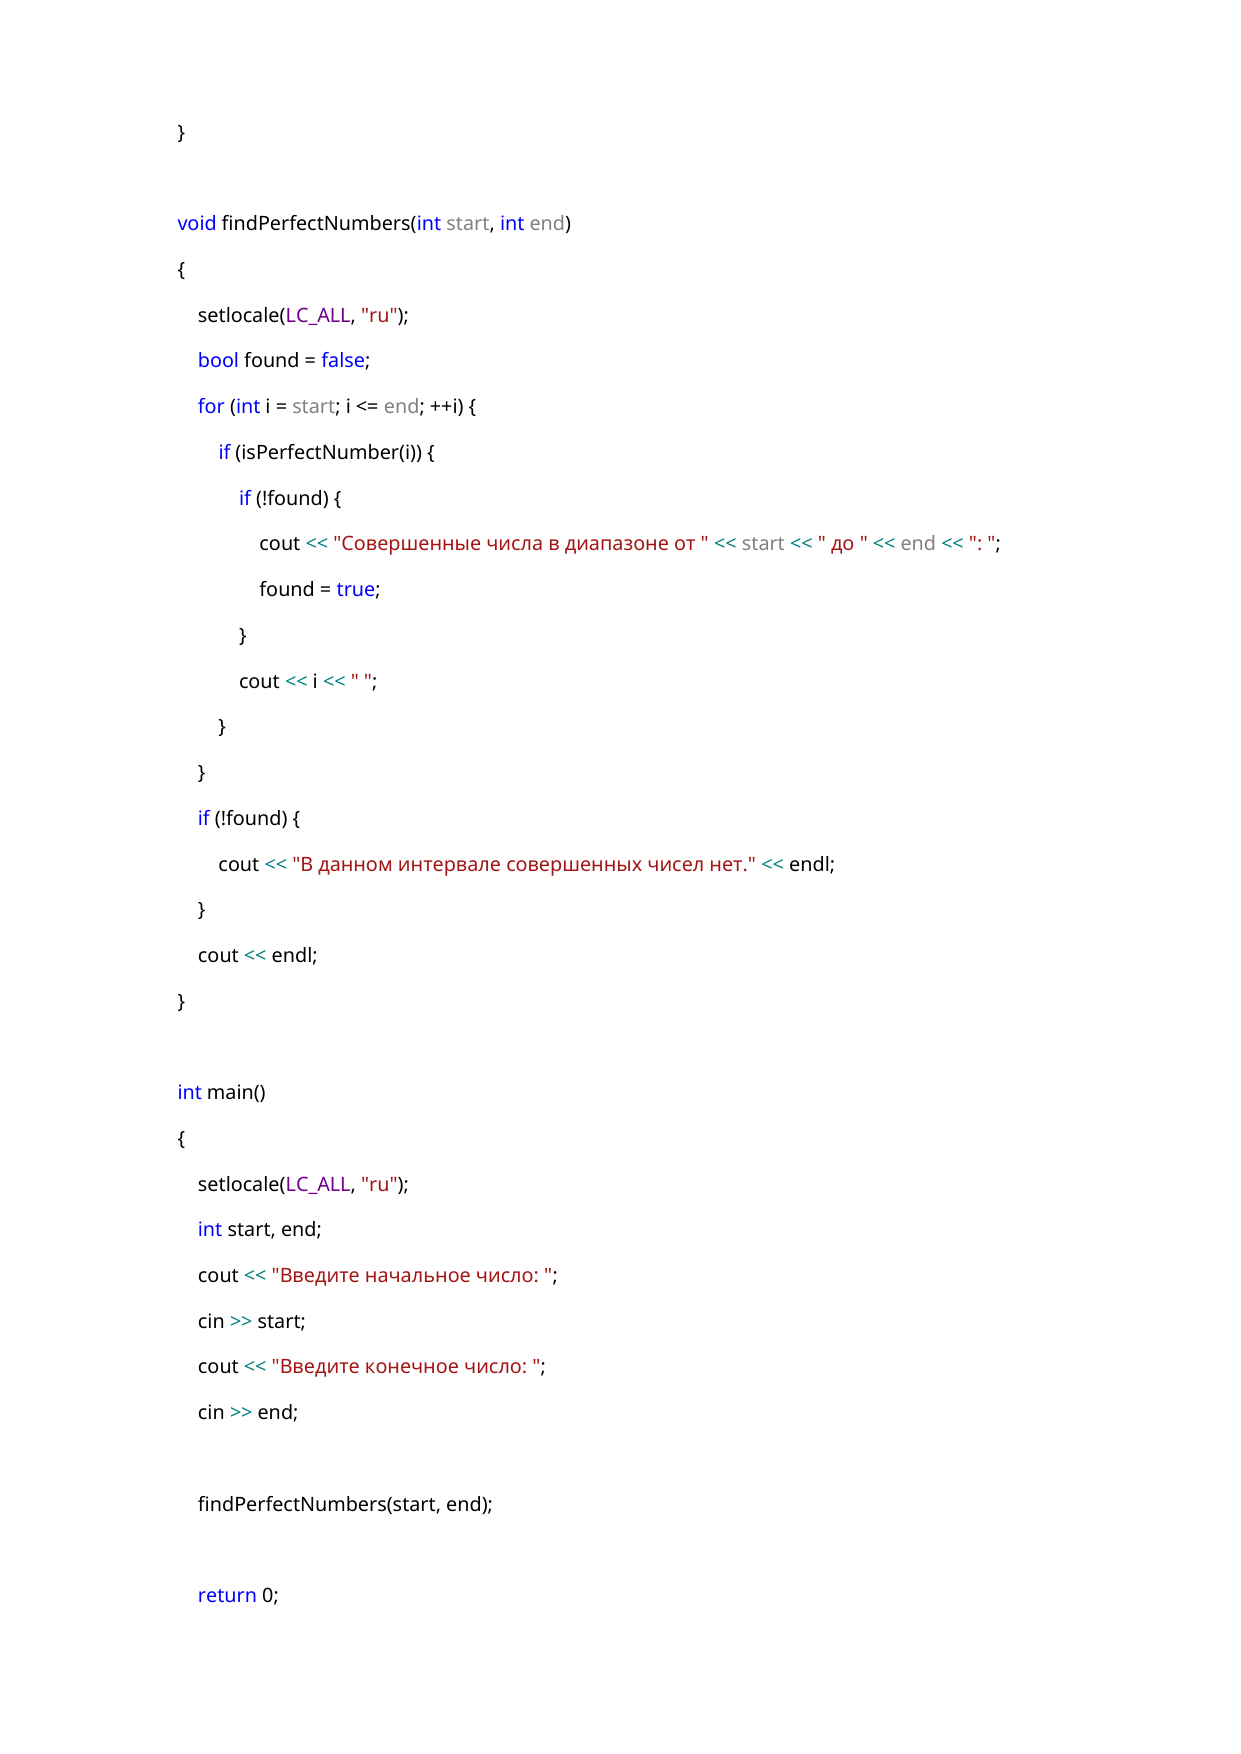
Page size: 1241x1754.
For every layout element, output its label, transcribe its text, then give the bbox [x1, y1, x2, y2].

text cout << "Введите конечное число: "; [177, 1353, 1152, 1380]
text for (int i = start; i <= end; ++i) { [177, 392, 1152, 419]
text { [177, 1124, 1152, 1151]
text { [177, 255, 1152, 282]
text cin >> end; [177, 1398, 1152, 1426]
text if (isPerfectNumber(i)) { [177, 438, 1152, 465]
text setlocale(LC_ALL, "ru"); [177, 301, 1152, 328]
text } [177, 758, 1152, 785]
text cout << "Совершенные числа в диапазоне от " << start << " до " << end << ": "; [177, 530, 1152, 557]
text } [177, 987, 1152, 1014]
text } [177, 118, 1152, 145]
text found = true; [177, 575, 1152, 602]
text cout << "Введите начальное число: "; [177, 1261, 1152, 1288]
text } [177, 621, 1152, 648]
text } [177, 713, 1152, 739]
text setlocale(LC_ALL, "ru"); [177, 1170, 1152, 1197]
text cout << i << " "; [177, 667, 1152, 694]
text void findPerfectNumbers(int start, int end) [177, 209, 1152, 237]
text cout << "В данном интервале совершенных чисел нет." << endl; [177, 850, 1152, 877]
text findPerfectNumbers(start, end); [177, 1490, 1152, 1517]
text int main() [177, 1078, 1152, 1105]
text int start, end; [177, 1216, 1152, 1243]
text return 0; [177, 1581, 1152, 1608]
text cout << endl; [177, 941, 1152, 968]
text cin >> start; [177, 1307, 1152, 1334]
text if (!found) { [177, 484, 1152, 511]
text bool found = false; [177, 347, 1152, 374]
text } [177, 896, 1152, 922]
text if (!found) { [177, 804, 1152, 831]
